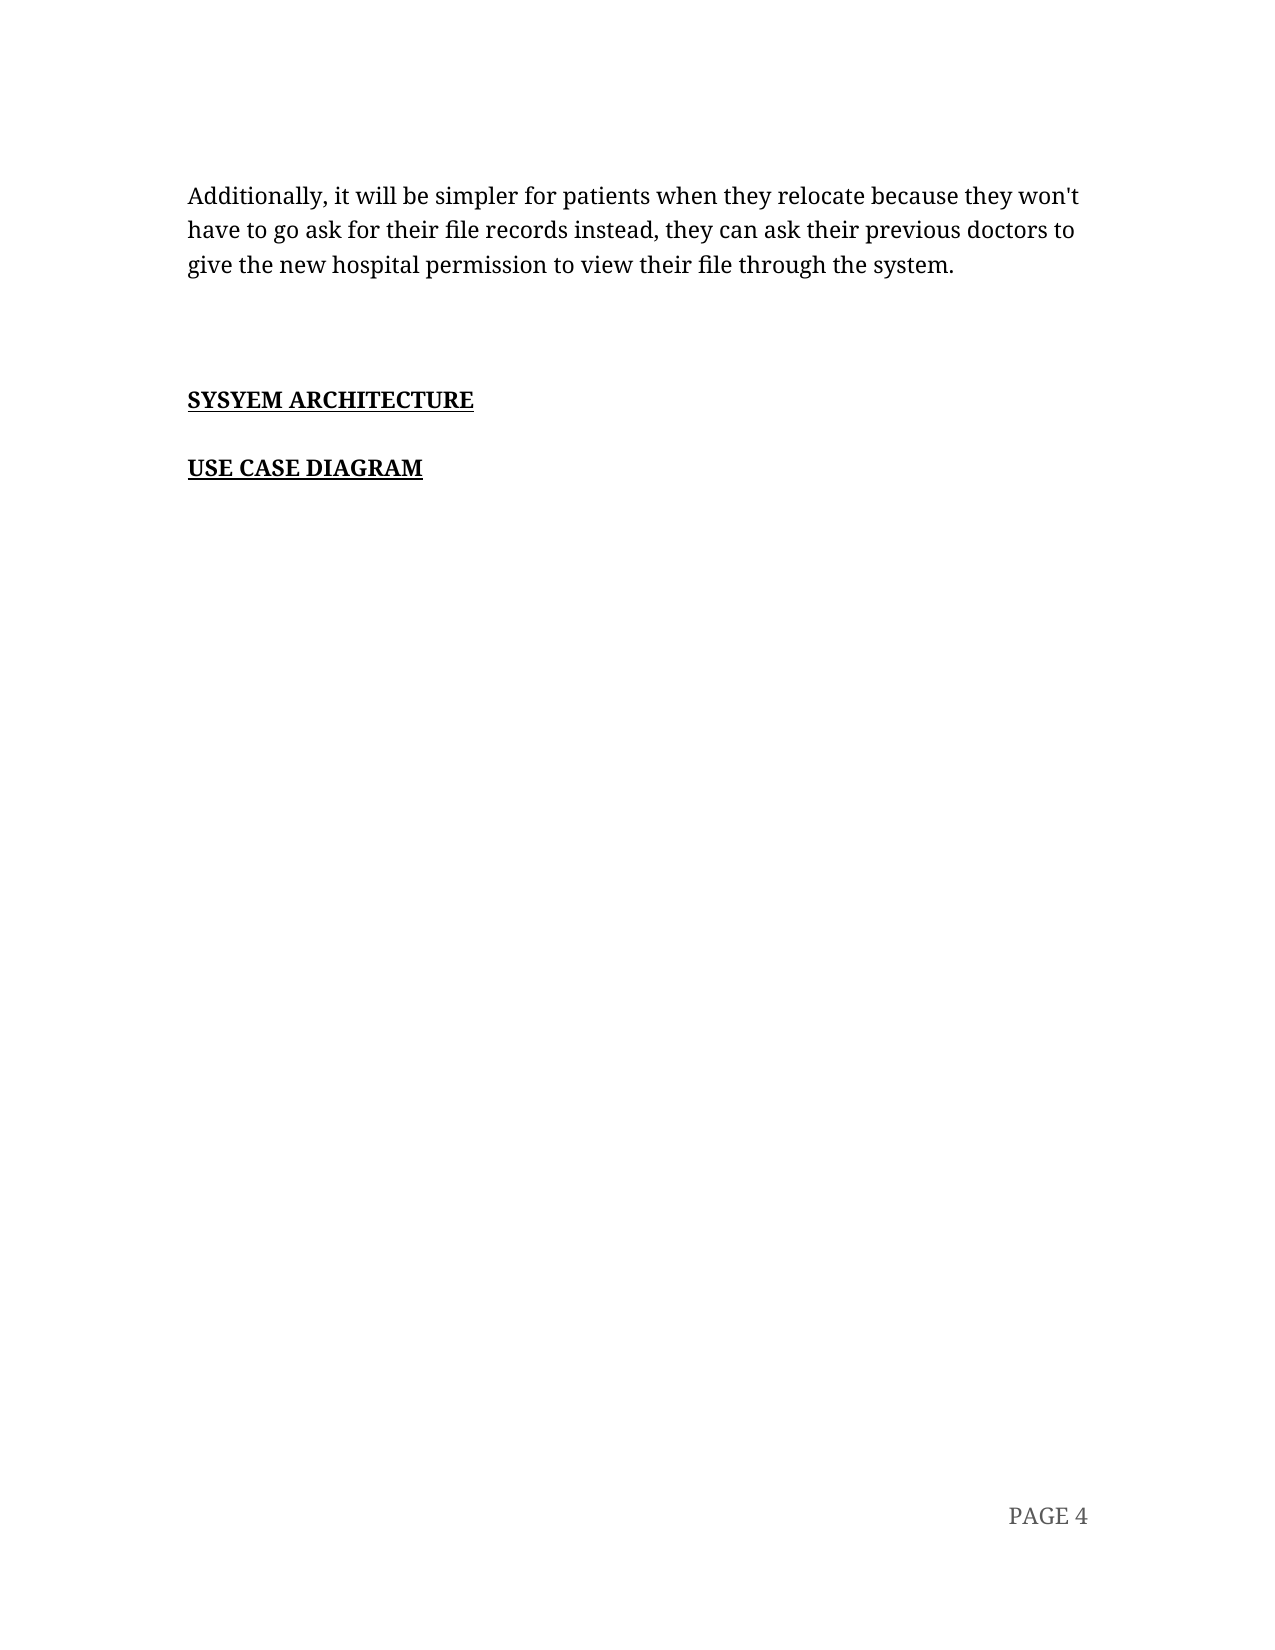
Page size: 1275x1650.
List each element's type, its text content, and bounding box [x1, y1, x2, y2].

text SYSYEM ARCHITECTURE [187, 384, 1087, 415]
text USE CASE DIAGRAM [187, 452, 1087, 483]
text Additionally, it will be simpler for patients when they relocate because they won't have to go ask for their file records instead, they can ask their previous doctors to give the new hospital permission to view their file through the system. [187, 180, 1087, 280]
